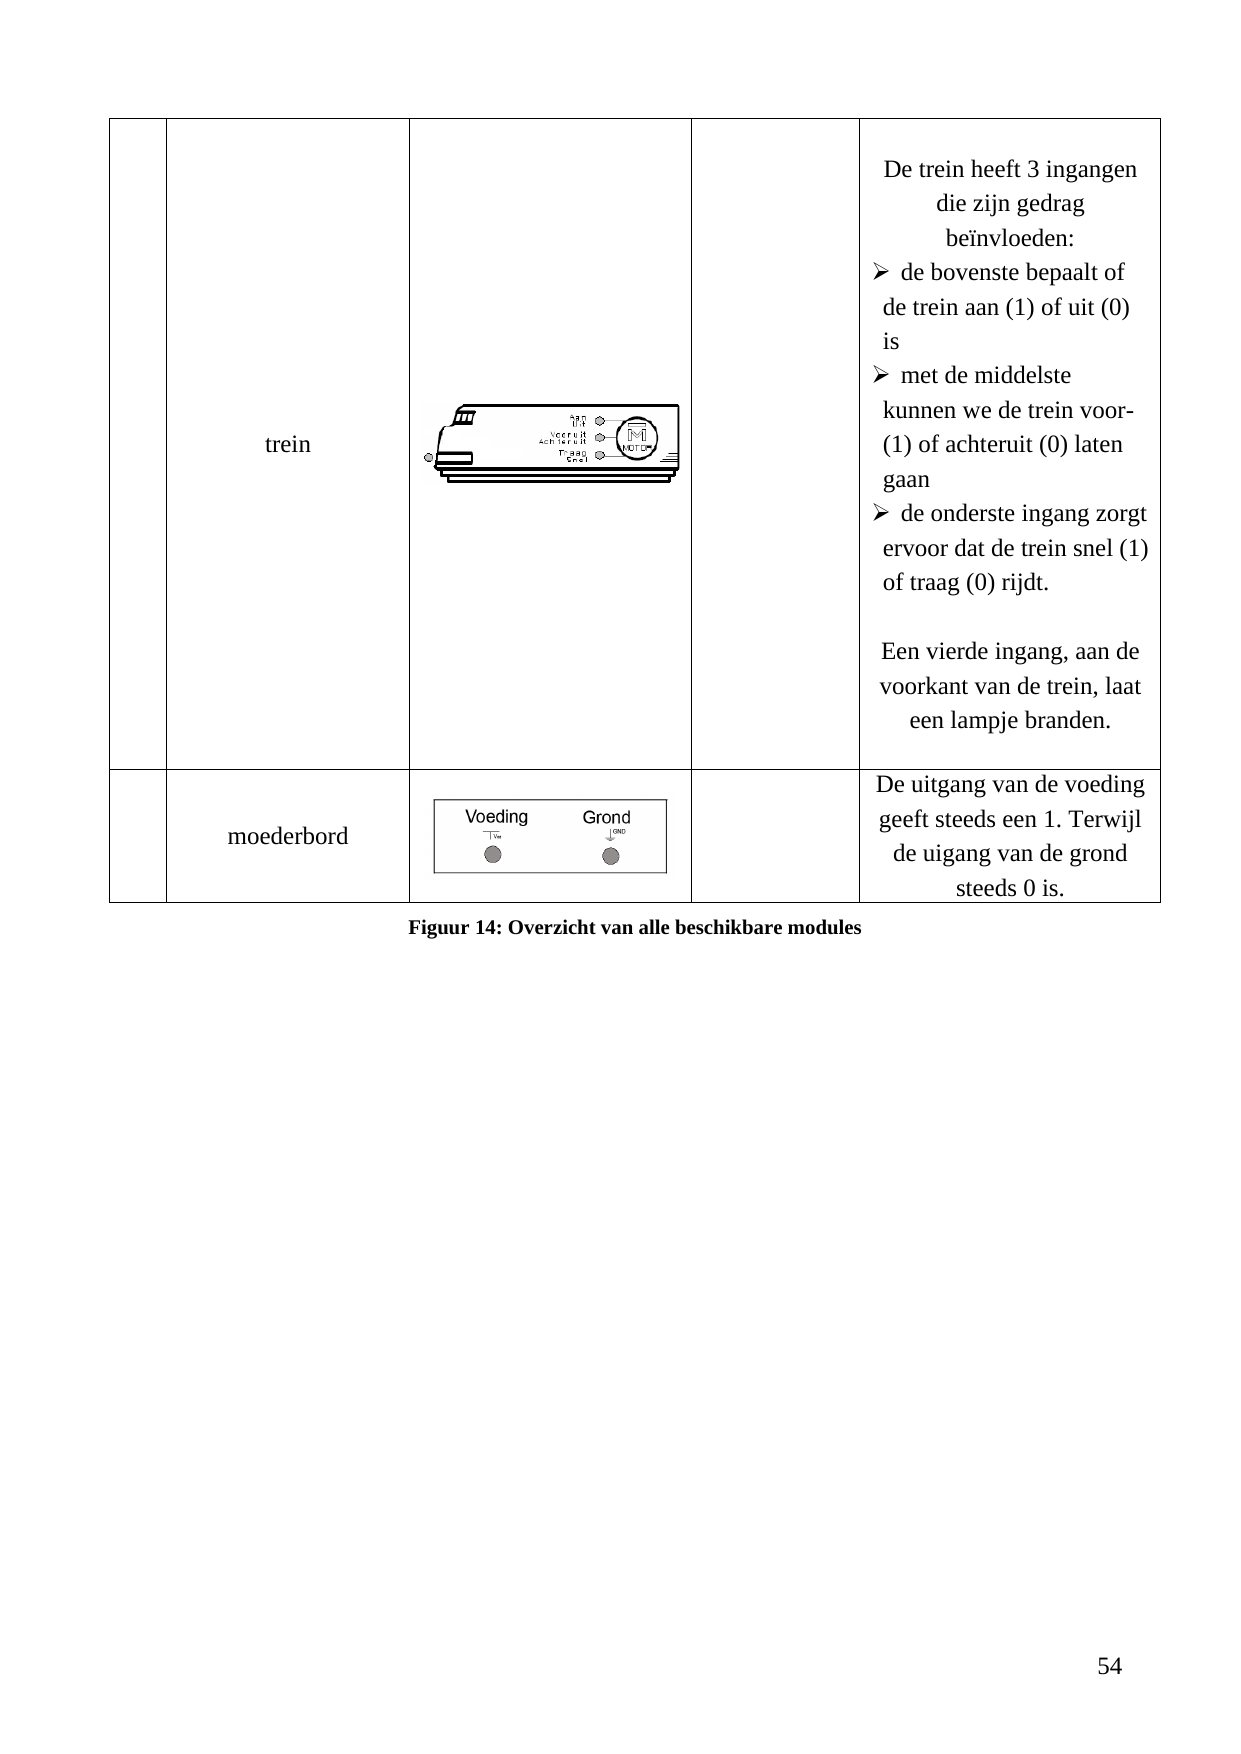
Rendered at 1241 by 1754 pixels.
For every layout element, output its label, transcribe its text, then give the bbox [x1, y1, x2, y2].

table_cell [410, 770, 691, 902]
table_cell [692, 770, 859, 902]
picture [425, 792, 676, 879]
table_cell [110, 770, 166, 902]
table_cell trein [167, 119, 409, 768]
table_cell [110, 119, 166, 768]
picture [421, 403, 680, 484]
table_cell De trein heeft 3 ingangen die zijn gedrag beïnvloeden: de bovenste bepaalt of de trein aan (1) of uit (0) is met de middelste kunnen we de trein voor- (1) of achteruit (0) laten gaan de onderste ingang zorgt ervoor dat de trein snel (1) of traag (0) rijdt. Een vierde ingang, aan de voorkant van de trein, laat een lampje branden. [860, 119, 1160, 768]
table_cell [692, 119, 859, 768]
text Figuur 14: Overzicht van alle beschikbare modules [148, 915, 1122, 939]
table_cell De uitgang van de voeding geeft steeds een 1. Terwijl de uigang van de grond steeds 0 is. [860, 770, 1160, 902]
table_cell [410, 119, 691, 768]
table_cell moederbord [167, 770, 409, 902]
